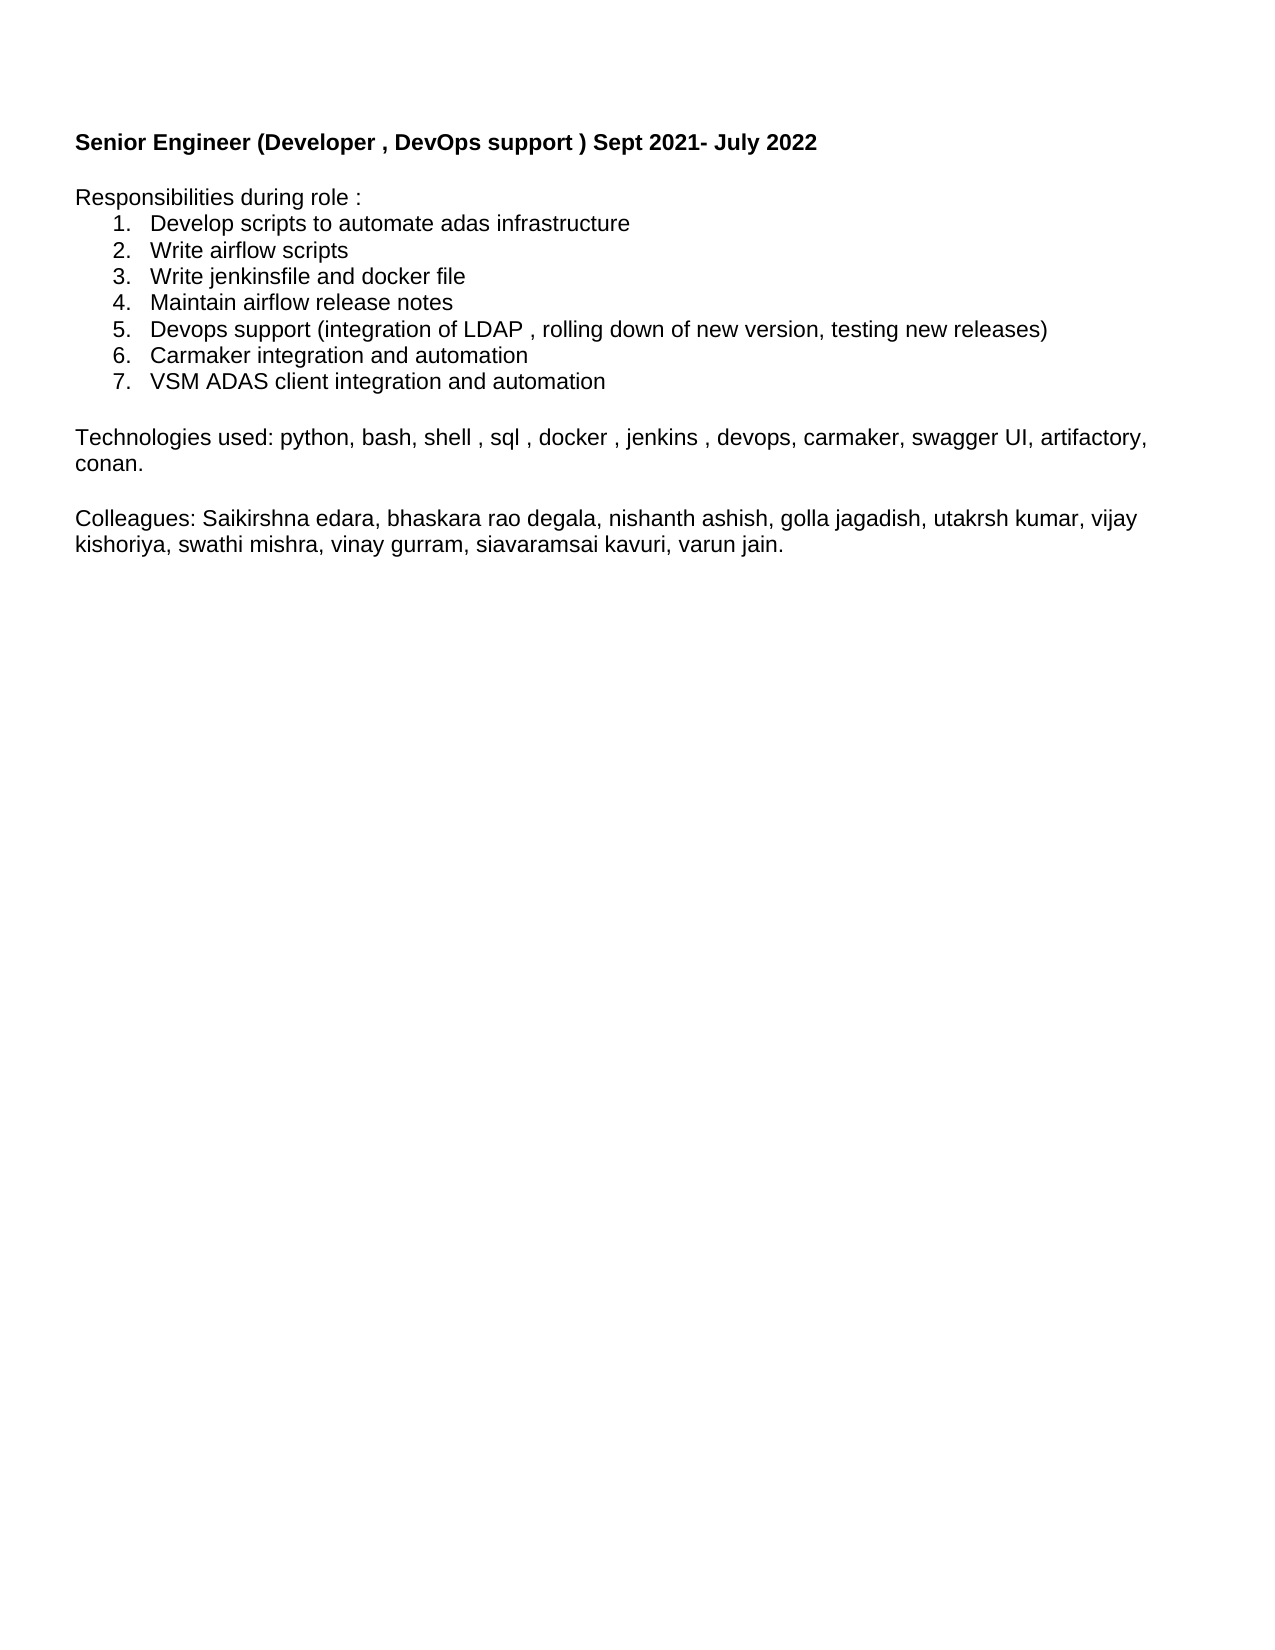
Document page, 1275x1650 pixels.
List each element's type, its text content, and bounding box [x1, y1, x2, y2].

text Technologies used: python, bash, shell , sql , docker , jenkins , devops, carmaker, swagger UI, artifactory, conan. [75, 423, 1200, 476]
list Devops support (integration of LDAP , rolling down of new version, testing new releases) [112, 316, 1200, 342]
list Write airflow scripts [112, 237, 1200, 263]
list VSM ADAS client integration and automation [112, 368, 1200, 395]
text Senior Engineer (Developer , DevOps support ) Sept 2021- July 2022 [75, 129, 1200, 155]
list Maintain airflow release notes [112, 289, 1200, 316]
list Develop scripts to automate adas infrastructure [112, 210, 1200, 237]
list Write jenkinsfile and docker file [112, 263, 1200, 289]
list Carmaker integration and automation [112, 342, 1200, 368]
text Colleagues: Saikirshna edara, bhaskara rao degala, nishanth ashish, golla jagadish, utakrsh kumar, vijay kishoriya, swathi mishra, vinay gurram, siavaramsai kavuri, varun jain. [75, 505, 1200, 558]
text Responsibilities during role : [75, 184, 1200, 210]
